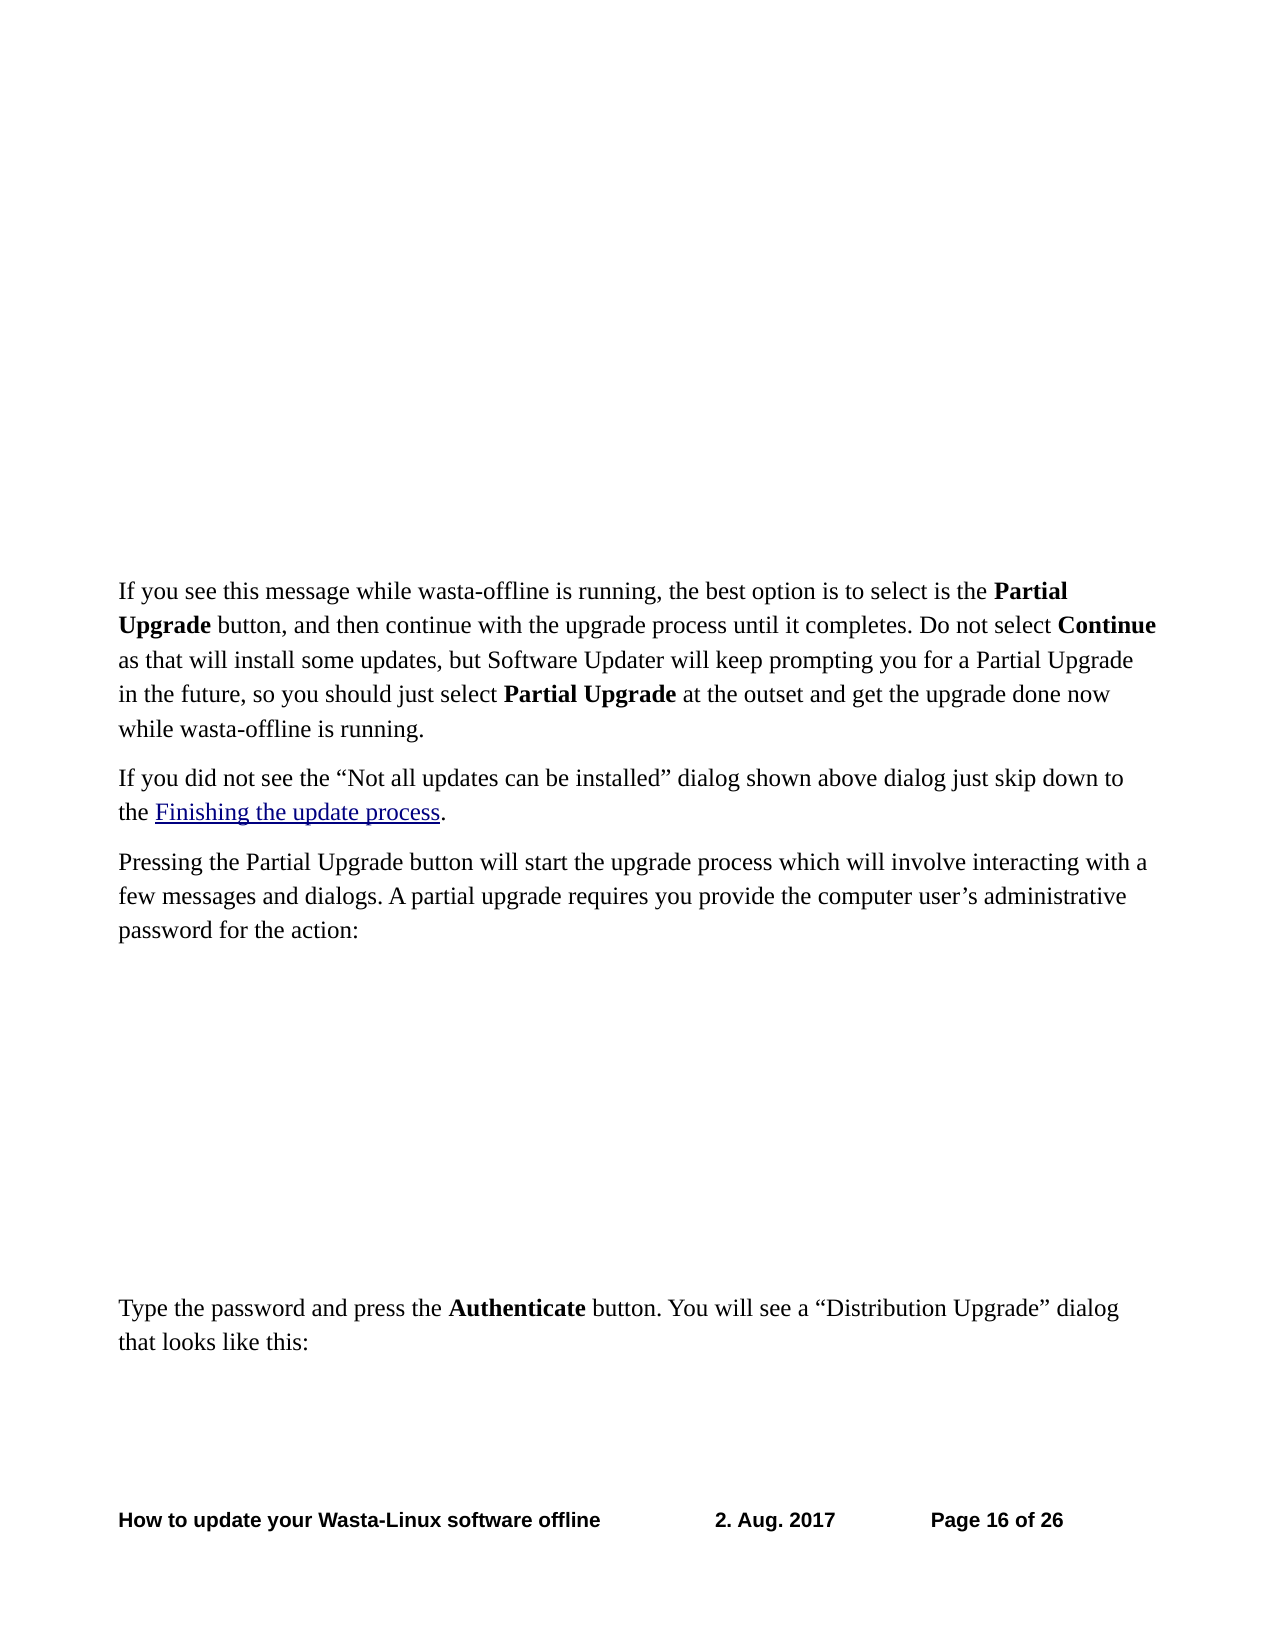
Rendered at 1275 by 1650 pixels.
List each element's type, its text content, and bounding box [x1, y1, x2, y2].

text Type the password and press the Authenticate button. You will see a “Distribution Upgrade” dialog that looks like this: [118, 1293, 1157, 1356]
text Pressing the Partial Upgrade button will start the upgrade process which will involve interacting with a few messages and dialogs. A partial upgrade requires you provide the computer user’s administrative password for the action: [118, 847, 1157, 944]
text If you see this message while wasta-offline is running, the best option is to select is the Partial Upgrade button, and then continue with the upgrade process until it completes. Do not select Continue as that will install some updates, but Software Updater will keep prompting you for a Partial Upgrade in the future, so you should just select Partial Upgrade at the outset and get the upgrade done now while wasta-offline is running. [118, 576, 1157, 743]
text If you did not see the “Not all updates can be installed” dialog shown above dialog just skip down to the Finishing the update process. [118, 763, 1157, 826]
